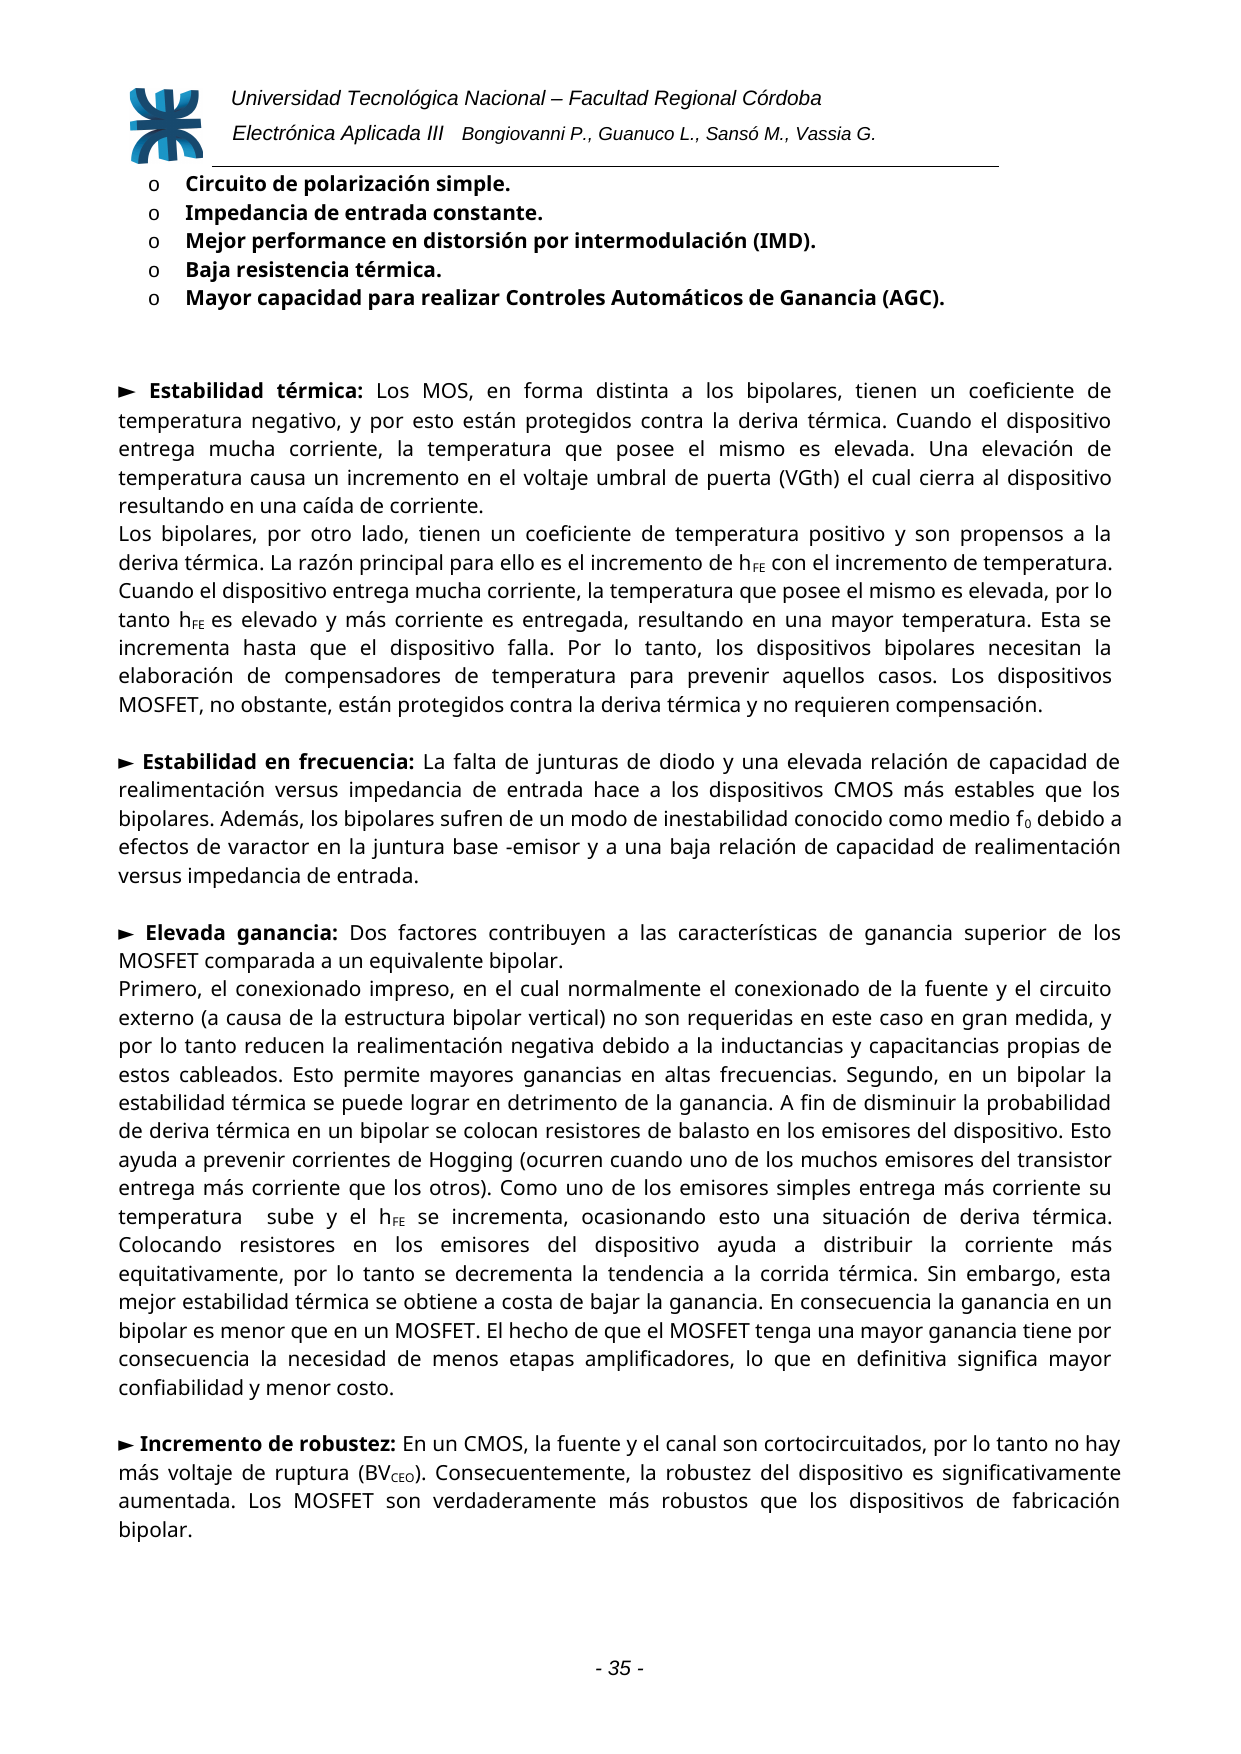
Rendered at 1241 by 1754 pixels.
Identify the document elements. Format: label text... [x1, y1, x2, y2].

list Mejor performance en distorsión por intermodulación (IMD). [148, 226, 1113, 255]
list Circuito de polarización simple. [148, 169, 1113, 198]
list Mayor capacidad para realizar Controles Automáticos de Ganancia (AGC). [148, 283, 1113, 312]
text ► Elevada ganancia: Dos factores contribuyen a las características de ganancia superior de los MOSFET comparada a un equivalente bipolar. [118, 918, 1122, 974]
text Los bipolares, por otro lado, tienen un coeficiente de temperatura positivo y son propensos a la deriva térmica. La razón principal para ello es el incremento de hFE con el incremento de temperatura. Cuando el dispositivo entrega mucha corriente, la temperatura que posee el mismo es elevada, por lo tanto hFE es elevado y más corriente es entregada, resultando en una mayor temperatura. Esta se incrementa hasta que el dispositivo falla. Por lo tanto, los dispositivos bipolares necesitan la elaboración de compensadores de temperatura para prevenir aquellos casos. Los dispositivos MOSFET, no obstante, están protegidos contra la deriva térmica y no requieren compensación. [118, 519, 1113, 718]
list ► Estabilidad térmica: Los MOS, en forma distinta a los bipolares, tienen un coeficiente de temperatura negativo, y por esto están protegidos contra la deriva térmica. Cuando el dispositivo entrega mucha corriente, la temperatura que posee el mismo es elevada. Una elevación de temperatura causa un incremento en el voltaje umbral de puerta (VGth) el cual cierra al dispositivo resultando en una caída de corriente. [118, 374, 1113, 519]
text ► Estabilidad en frecuencia: La falta de junturas de diodo y una elevada relación de capacidad de realimentación versus impedancia de entrada hace a los dispositivos CMOS más estables que los bipolares. Además, los bipolares sufren de un modo de inestabilidad conocido como medio f0 debido a efectos de varactor en la juntura base -emisor y a una baja relación de capacidad de realimentación versus impedancia de entrada. [118, 747, 1122, 889]
list Baja resistencia térmica. [148, 255, 1113, 283]
text ► Incremento de robustez: En un CMOS, la fuente y el canal son cortocircuitados, por lo tanto no hay más voltaje de ruptura (BVCEO). Consecuentemente, la robustez del dispositivo es significativamente aumentada. Los MOSFET son verdaderamente más robustos que los dispositivos de fabricación bipolar. [118, 1429, 1122, 1543]
list Impedancia de entrada constante. [148, 198, 1113, 226]
text Primero, el conexionado impreso, en el cual normalmente el conexionado de la fuente y el circuito externo (a causa de la estructura bipolar vertical) no son requeridas en este caso en gran medida, y por lo tanto reducen la realimentación negativa debido a la inductancias y capacitancias propias de estos cableados. Esto permite mayores ganancias en altas frecuencias. Segundo, en un bipolar la estabilidad térmica se puede lograr en detrimento de la ganancia. A fin de disminuir la probabilidad de deriva térmica en un bipolar se colocan resistores de balasto en los emisores del dispositivo. Esto ayuda a prevenir corrientes de Hogging (ocurren cuando uno de los muchos emisores del transistor entrega más corriente que los otros). Como uno de los emisores simples entrega más corriente su temperatura sube y el hFE se incrementa, ocasionando esto una situación de deriva térmica. Colocando resistores en los emisores del dispositivo ayuda a distribuir la corriente más equitativamente, por lo tanto se decrementa la tendencia a la corrida térmica. Sin embargo, esta mejor estabilidad térmica se obtiene a costa de bajar la ganancia. En consecuencia la ganancia en un bipolar es menor que en un MOSFET. El hecho de que el MOSFET tenga una mayor ganancia tiene por consecuencia la necesidad de menos etapas amplificadores, lo que en definitiva significa mayor confiabilidad y menor costo. [118, 974, 1113, 1401]
picture [129, 88, 203, 164]
